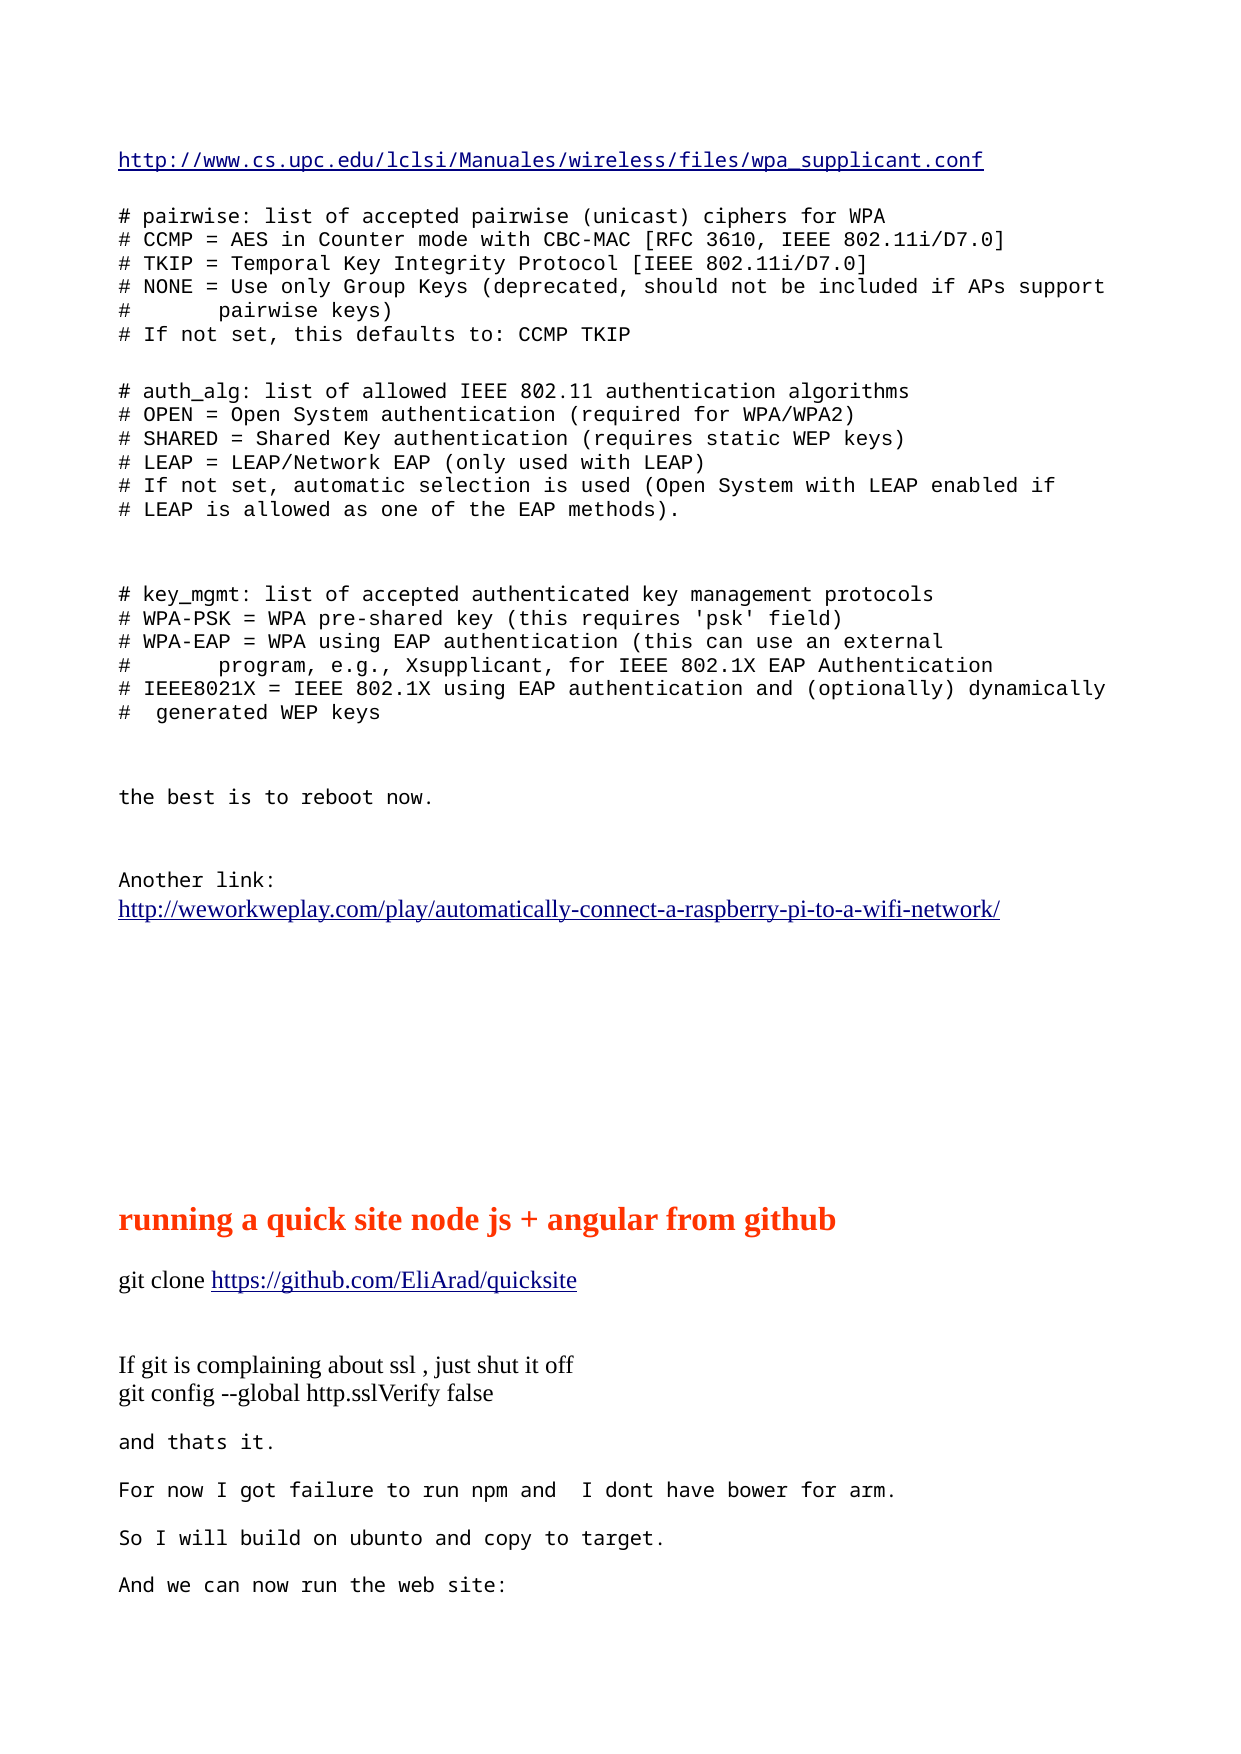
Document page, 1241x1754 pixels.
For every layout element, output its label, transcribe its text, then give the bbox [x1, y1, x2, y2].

text git clone https://github.com/EliArad/quicksite [118, 1266, 1122, 1294]
text # pairwise: list of accepted pairwise (unicast) ciphers for WPA [118, 201, 1122, 229]
text # LEAP = LEAP/Network EAP (only used with LEAP) [118, 452, 1122, 475]
text # NONE = Use only Group Keys (deprecated, should not be included if APs support [118, 276, 1122, 300]
text # OPEN = Open System authentication (required for WPA/WPA2) [118, 404, 1122, 428]
text # auth_alg: list of allowed IEEE 802.11 authentication algorithms [118, 377, 1122, 404]
text # If not set, this defaults to: CCMP TKIP [118, 323, 1122, 347]
text # WPA-EAP = WPA using EAP authentication (this can use an external [118, 631, 1122, 655]
text # key_mgmt: list of accepted authenticated key management protocols [118, 580, 1122, 607]
text and thats it. [118, 1428, 1122, 1455]
text And we can now run the web site: [118, 1571, 1122, 1599]
text http://weworkweplay.com/play/automatically-connect-a-raspberry-pi-to-a-wifi-network/ [118, 894, 1122, 922]
text If git is complaining about ssl , just shut it off [118, 1350, 1122, 1378]
text # generated WEP keys [118, 702, 1122, 726]
text http://www.cs.upc.edu/lclsi/Manuales/wireless/files/wpa_supplicant.conf [118, 146, 1122, 173]
text Another link: [118, 866, 1122, 894]
text # WPA-PSK = WPA pre-shared key (this requires 'psk' field) [118, 607, 1122, 631]
text # TKIP = Temporal Key Integrity Protocol [IEEE 802.11i/D7.0] [118, 253, 1122, 276]
text running a quick site node js + angular from github [118, 1199, 1122, 1238]
text # SHARED = Shared Key authentication (requires static WEP keys) [118, 428, 1122, 452]
text # program, e.g., Xsupplicant, for IEEE 802.1X EAP Authentication [118, 655, 1122, 678]
text the best is to reboot now. [118, 783, 1122, 811]
text So I will build on ubunto and copy to target. [118, 1523, 1122, 1551]
text git config --global http.sslVerify false [118, 1378, 1122, 1407]
text # LEAP is allowed as one of the EAP methods). [118, 499, 1122, 523]
text # CCMP = AES in Counter mode with CBC-MAC [RFC 3610, IEEE 802.11i/D7.0] [118, 229, 1122, 253]
text # If not set, automatic selection is used (Open System with LEAP enabled if [118, 475, 1122, 499]
text For now I got failure to run npm and I dont have bower for arm. [118, 1475, 1122, 1503]
text # IEEE8021X = IEEE 802.1X using EAP authentication and (optionally) dynamically [118, 678, 1122, 702]
text # pairwise keys) [118, 300, 1122, 323]
